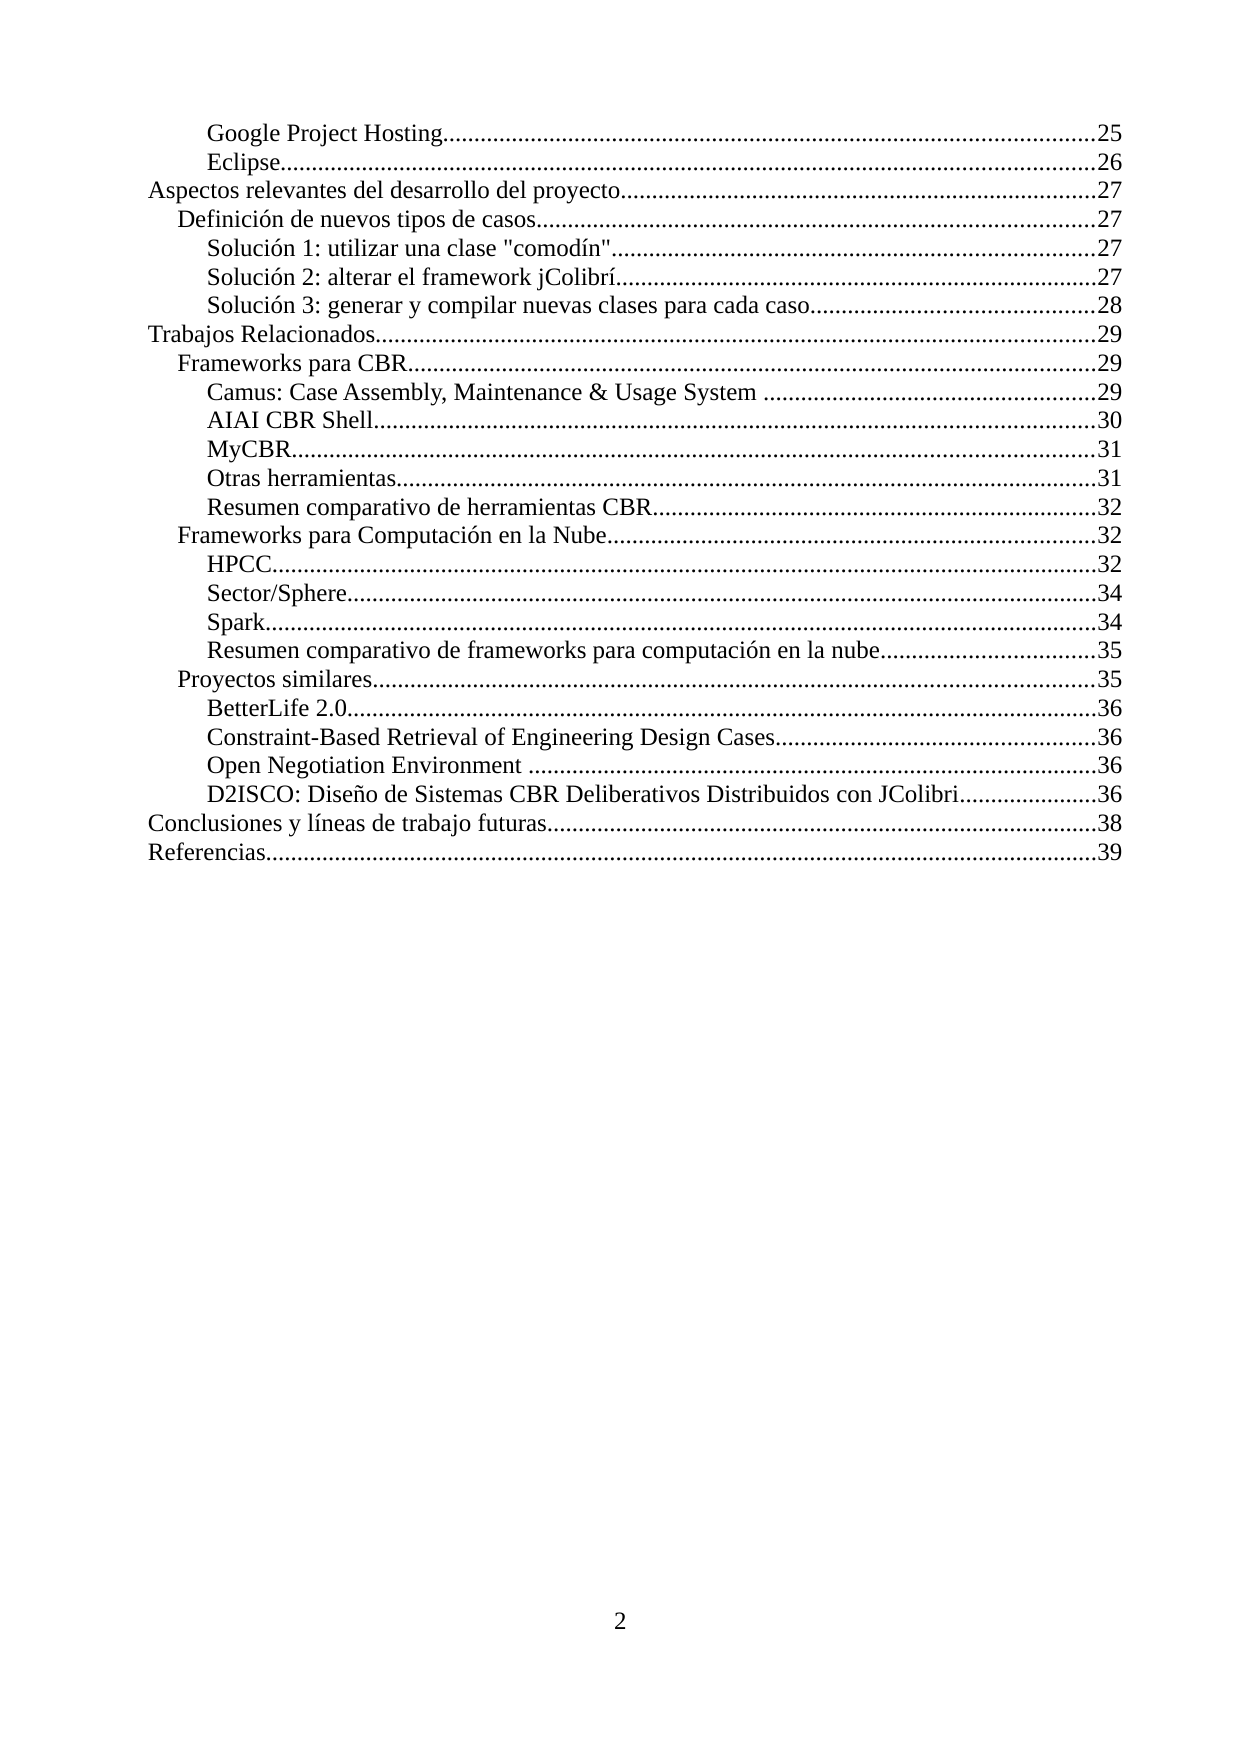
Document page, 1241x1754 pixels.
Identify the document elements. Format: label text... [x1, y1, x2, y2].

text Sector/Sphere 34 [207, 578, 1122, 607]
text Conclusiones y líneas de trabajo futuras 38 [148, 808, 1122, 837]
text Resumen comparativo de herramientas CBR 32 [207, 492, 1122, 521]
text Definición de nuevos tipos de casos 27 [177, 204, 1122, 233]
text AIAI CBR Shell 30 [207, 406, 1122, 434]
text Constraint-Based Retrieval of Engineering Design Cases 36 [207, 722, 1122, 751]
text Aspectos relevantes del desarrollo del proyecto 27 [148, 176, 1122, 204]
text D2ISCO: Diseño de Sistemas CBR Deliberativos Distribuidos con JColibri 36 [207, 779, 1122, 808]
text Spark 34 [207, 607, 1122, 636]
text BetterLife 2.0 36 [207, 693, 1122, 722]
text Otras herramientas 31 [207, 463, 1122, 492]
text Google Project Hosting 25 [207, 118, 1122, 147]
text MyCBR 31 [207, 434, 1122, 463]
text Camus: Case Assembly, Maintenance & Usage System 29 [207, 377, 1122, 406]
text Frameworks para CBR 29 [177, 348, 1122, 377]
text Resumen comparativo de frameworks para computación en la nube 35 [207, 636, 1122, 664]
text Solución 1: utilizar una clase "comodín" 27 [207, 233, 1122, 262]
text Open Negotiation Environment 36 [207, 751, 1122, 779]
text Trabajos Relacionados 29 [148, 319, 1122, 348]
text Referencias 39 [148, 837, 1122, 866]
text HPCC 32 [207, 549, 1122, 578]
text Frameworks para Computación en la Nube 32 [177, 521, 1122, 549]
text Solución 3: generar y compilar nuevas clases para cada caso 28 [207, 291, 1122, 319]
text Proyectos similares 35 [177, 664, 1122, 693]
text Eclipse 26 [207, 147, 1122, 176]
text Solución 2: alterar el framework jColibrí 27 [207, 262, 1122, 291]
